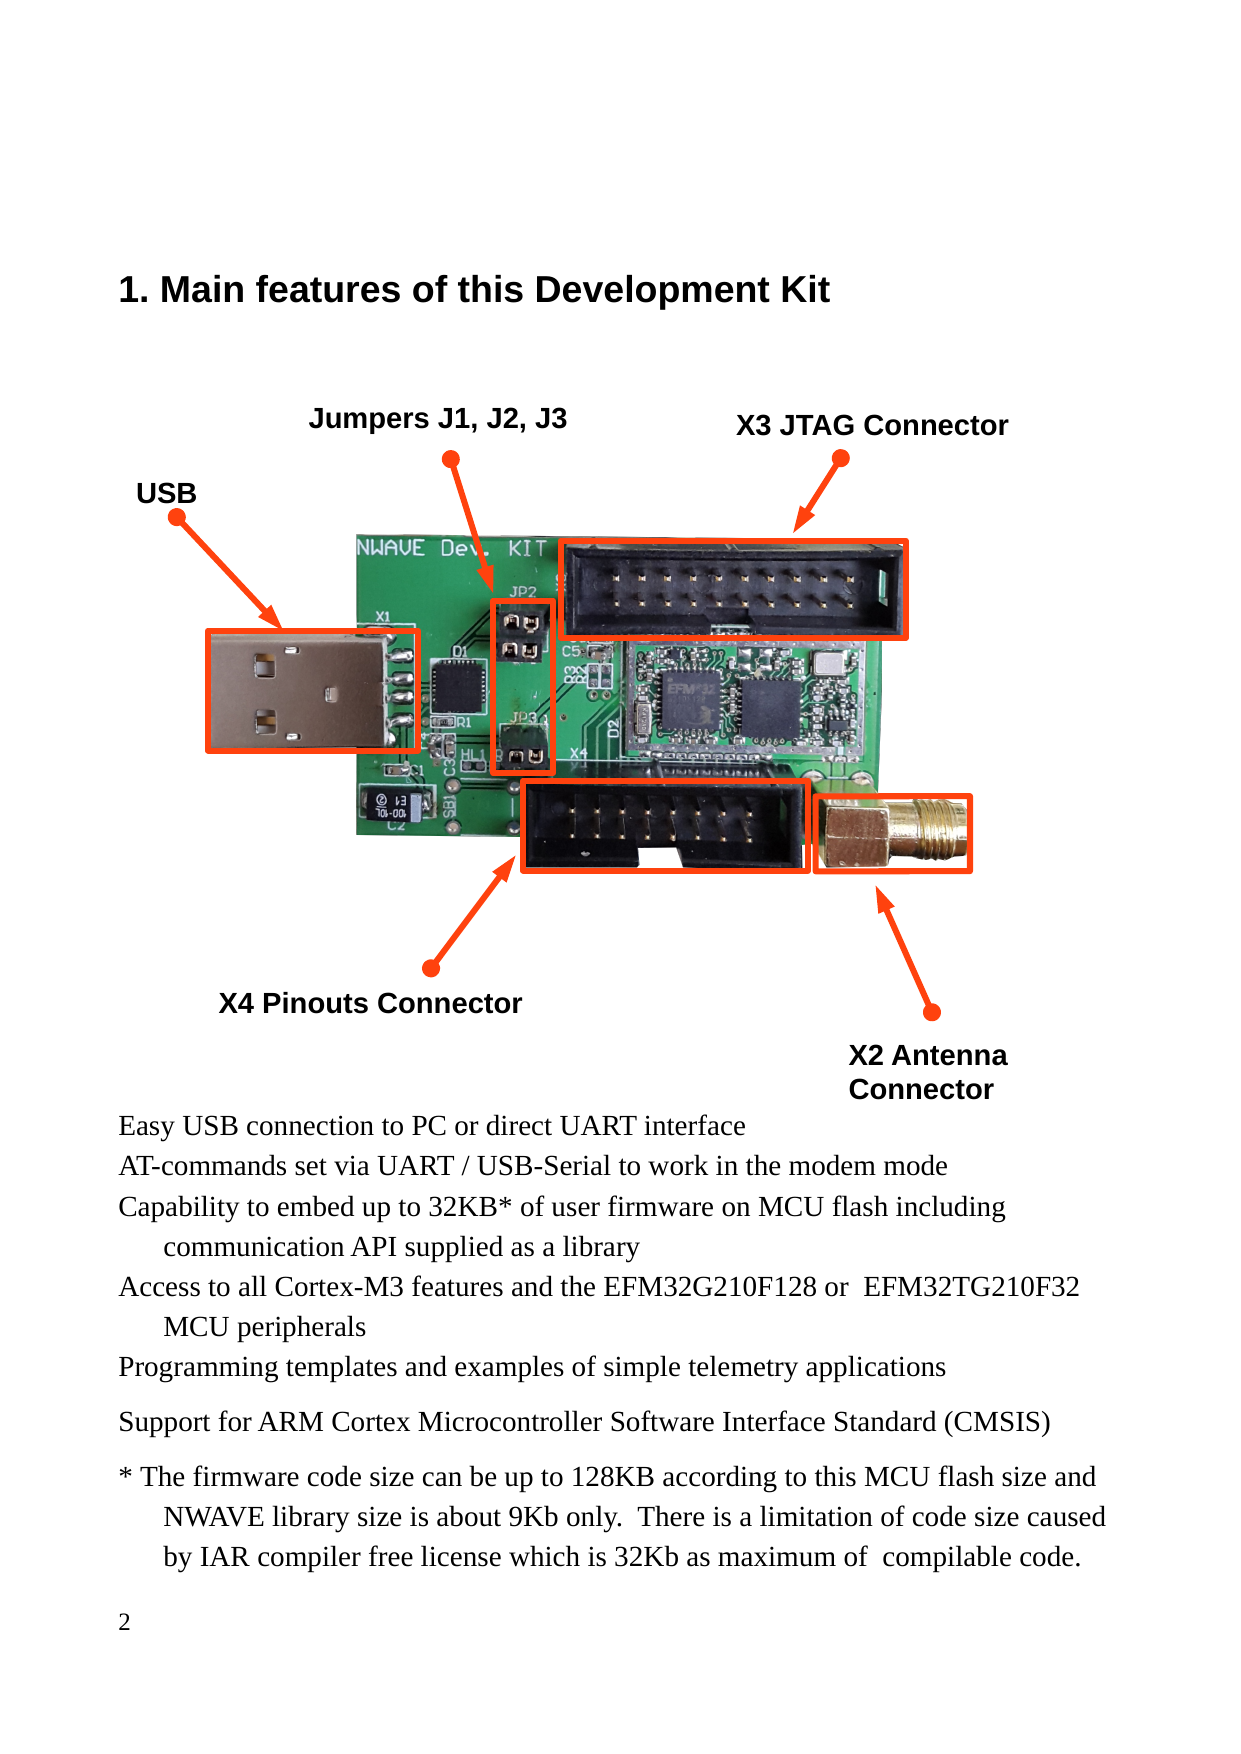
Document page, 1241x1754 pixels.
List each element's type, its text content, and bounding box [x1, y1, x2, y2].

list AT-commands set via UART / USB-Serial to work in the modem mode [118, 1148, 1122, 1182]
picture [819, 800, 966, 868]
picture [208, 534, 969, 871]
subtitle 1. Main features of this Development Kit [118, 268, 1122, 311]
picture [208, 556, 276, 628]
list Capability to embed up to 32KB* of user firmware on MCU flash including communication API supplied as a library [118, 1189, 1122, 1262]
list Easy USB connection to PC or direct UART interface [118, 1108, 1122, 1142]
list Access to all Cortex-M3 features and the EFM32G210F128 or EFM32TG210F32 MCU peripherals [118, 1269, 1122, 1343]
picture [526, 784, 805, 868]
picture [211, 634, 415, 748]
list Programming templates and examples of simple telemetry applications [118, 1349, 1122, 1383]
list * The firmware code size can be up to 128KB according to this MCU flash size and NWAVE library size is about 9Kb only. There is a limitation of code size caused by IAR compiler free license which is 32Kb as maximum of compilable code. [118, 1459, 1122, 1573]
list Support for ARM Cortex Microcontroller Software Interface Standard (CMSIS) [118, 1404, 1122, 1438]
